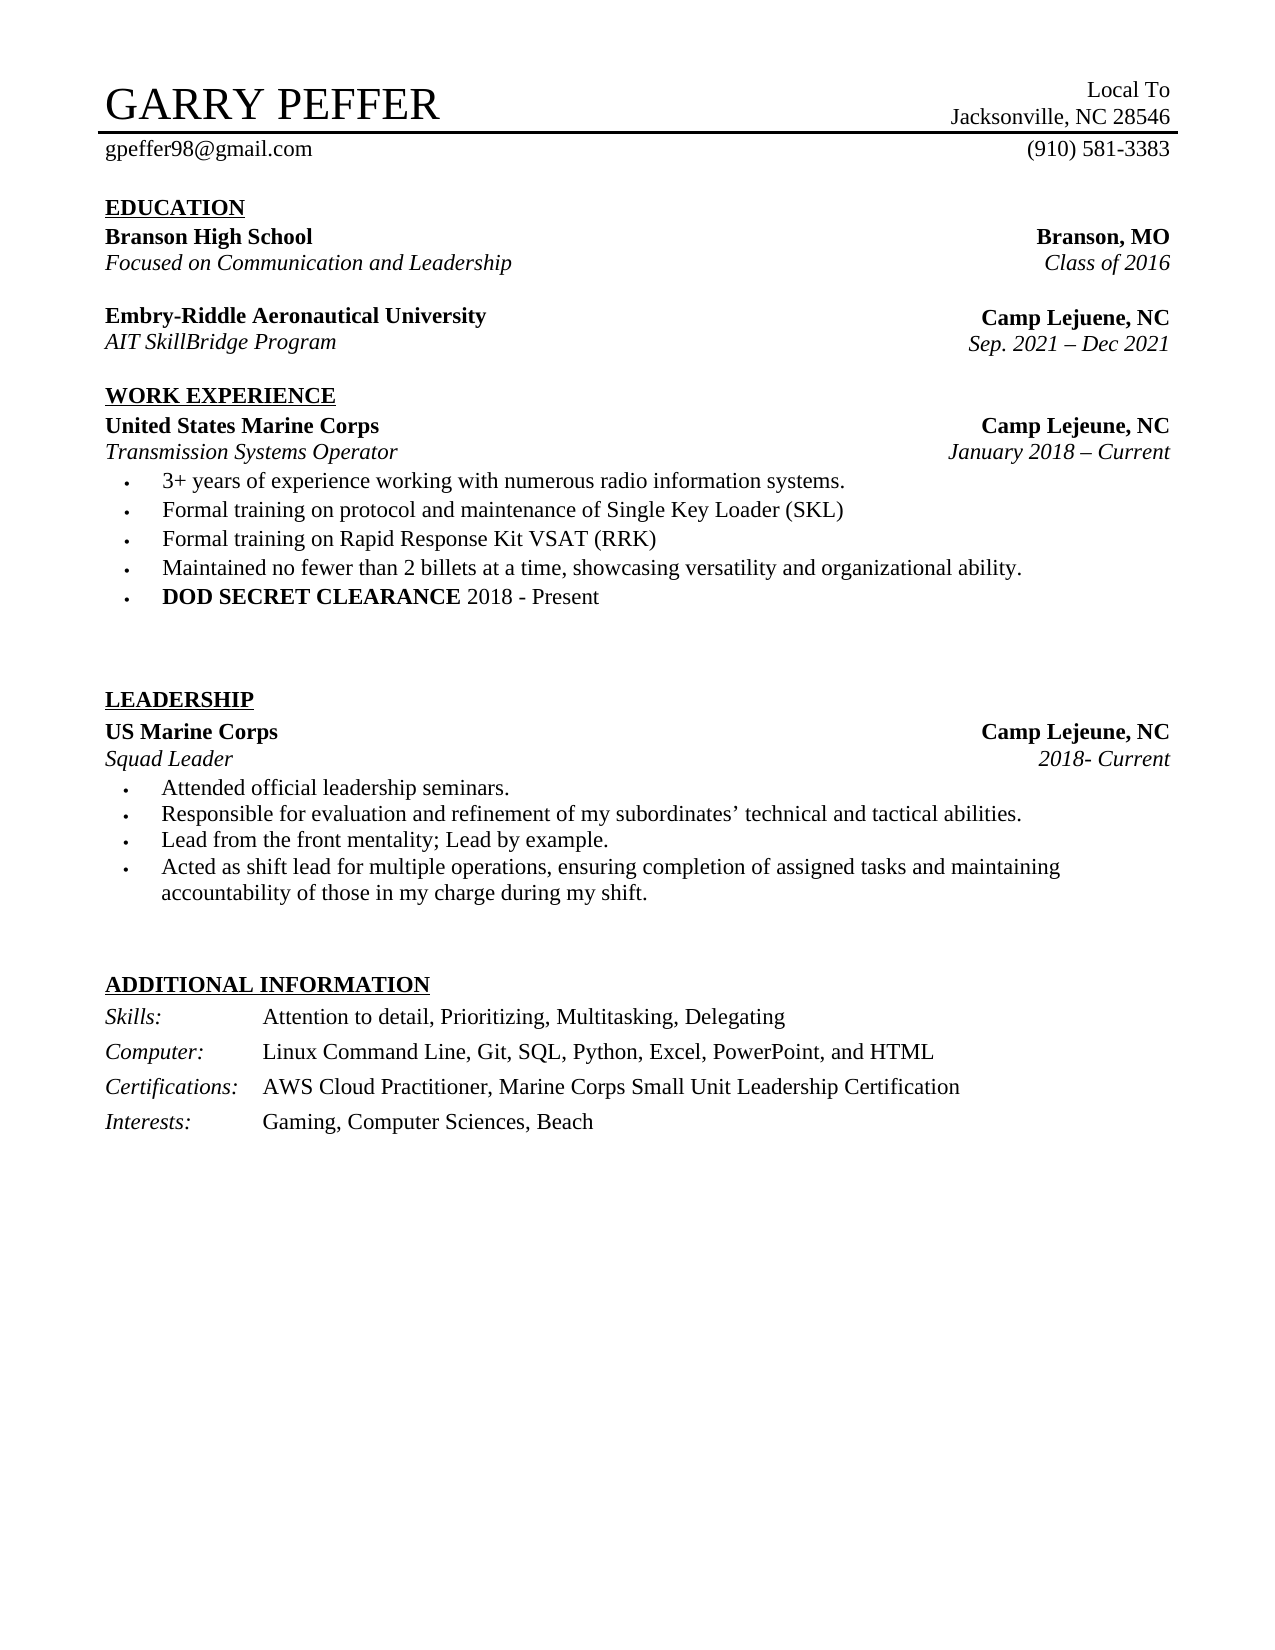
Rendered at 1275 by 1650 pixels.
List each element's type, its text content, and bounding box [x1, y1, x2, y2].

table_cell [98, 624, 1177, 656]
table_cell [817, 192, 1177, 222]
table_cell Branson High School Focused on Communication and Leadership Embry-Riddle Aeronautical University AIT SkillBridge Program [98, 222, 817, 358]
table_cell Camp Lejeune, NC January 2018 – Current [817, 410, 1177, 466]
table_cell Attended official leadership seminars. Responsible for evaluation and refinement of my subordinates’ technical and tactical abilities. Lead from the front mentality; Lead by example. Acted as shift lead for multiple operations, ensuring completion of assigned tasks and maintaining accountability of those in my charge during my shift. [98, 773, 1177, 969]
table_cell LEADERSHIP [98, 656, 1177, 717]
table_cell Camp Lejeune, NC 2018- Current [639, 717, 1177, 772]
table_header GARRY PEFFER [98, 75, 817, 131]
table_cell WORK EXPERIENCE [98, 371, 817, 410]
table_cell [98, 358, 1177, 371]
table_cell gpeffer98@gmail.com [98, 134, 817, 163]
table_cell [98, 163, 817, 192]
table_cell [817, 371, 1177, 410]
table_cell ADDITIONAL INFORMATION [98, 969, 1177, 1001]
table_cell [817, 163, 1177, 192]
table_cell US Marine Corps Squad Leader [98, 717, 639, 772]
table_header Local To Jacksonville, NC 28546 [817, 75, 1177, 131]
table_cell Attention to detail, Prioritizing, Multitasking, Delegating Linux Command Line, Git, SQL, Python, Excel, PowerPoint, and HTML AWS Cloud Practitioner, Marine Corps Small Unit Leadership Certification Gaming, Computer Sciences, Beach [255, 1001, 1177, 1145]
table_cell Branson, MO Class of 2016 Camp Lejuene, NC Sep. 2021 – Dec 2021 [817, 222, 1177, 358]
table_cell 3+ years of experience working with numerous radio information systems. Formal training on protocol and maintenance of Single Key Loader (SKL) Formal training on Rapid Response Kit VSAT (RRK) Maintained no fewer than 2 billets at a time, showcasing versatility and organizational ability. DOD SECRET CLEARANCE 2018 - Present [98, 466, 1177, 624]
table_cell Skills: Computer: Certifications: Interests: [98, 1001, 255, 1145]
table_cell (910) 581-3383 [817, 134, 1177, 163]
table_cell EDUCATION [98, 192, 817, 222]
table_cell United States Marine Corps Transmission Systems Operator [98, 410, 817, 466]
